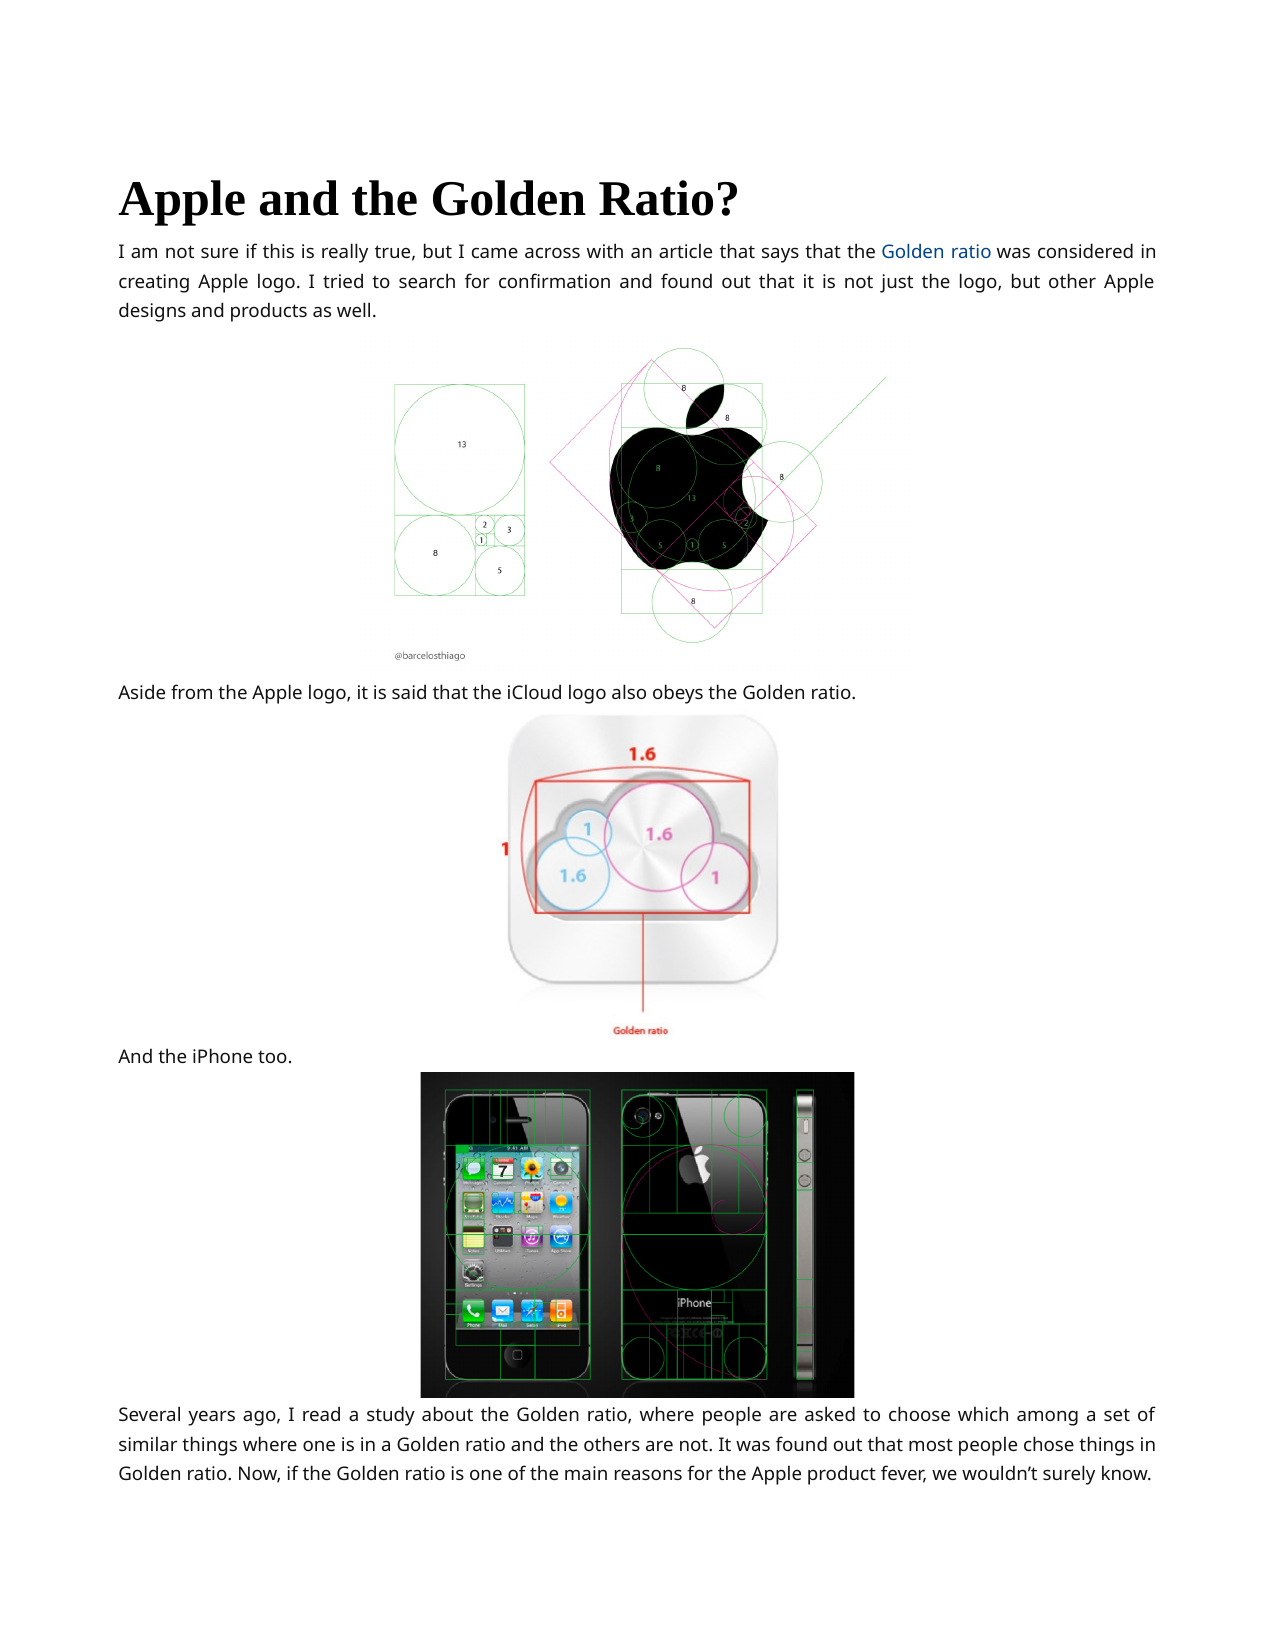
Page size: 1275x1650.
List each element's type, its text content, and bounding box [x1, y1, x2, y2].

subtitle Apple and the Golden Ratio? [118, 169, 1157, 226]
text Several years ago, I read a study about the Golden ratio, where people are asked to choose which among a set of similar things where one is in a Golden ratio and the others are not. It was found out that most people chose things in Golden ratio. Now, if the Golden ratio is one of the main reasons for the Apple product fever, we wouldn’t surely know. [118, 1402, 1157, 1486]
text I am not sure if this is really true, but I came across with an article that says that the Golden ratio was considered in creating Apple logo. I tried to search for confirmation and found out that it is not just the logo, but other Apple designs and products as well. [118, 239, 1157, 323]
text And the iPhone too. [118, 1043, 1157, 1068]
text Aside from the Apple logo, it is said that the iCloud logo also obeys the Golden ratio. [118, 679, 1157, 705]
picture [420, 1072, 855, 1398]
picture [496, 708, 779, 1039]
picture [356, 326, 919, 676]
